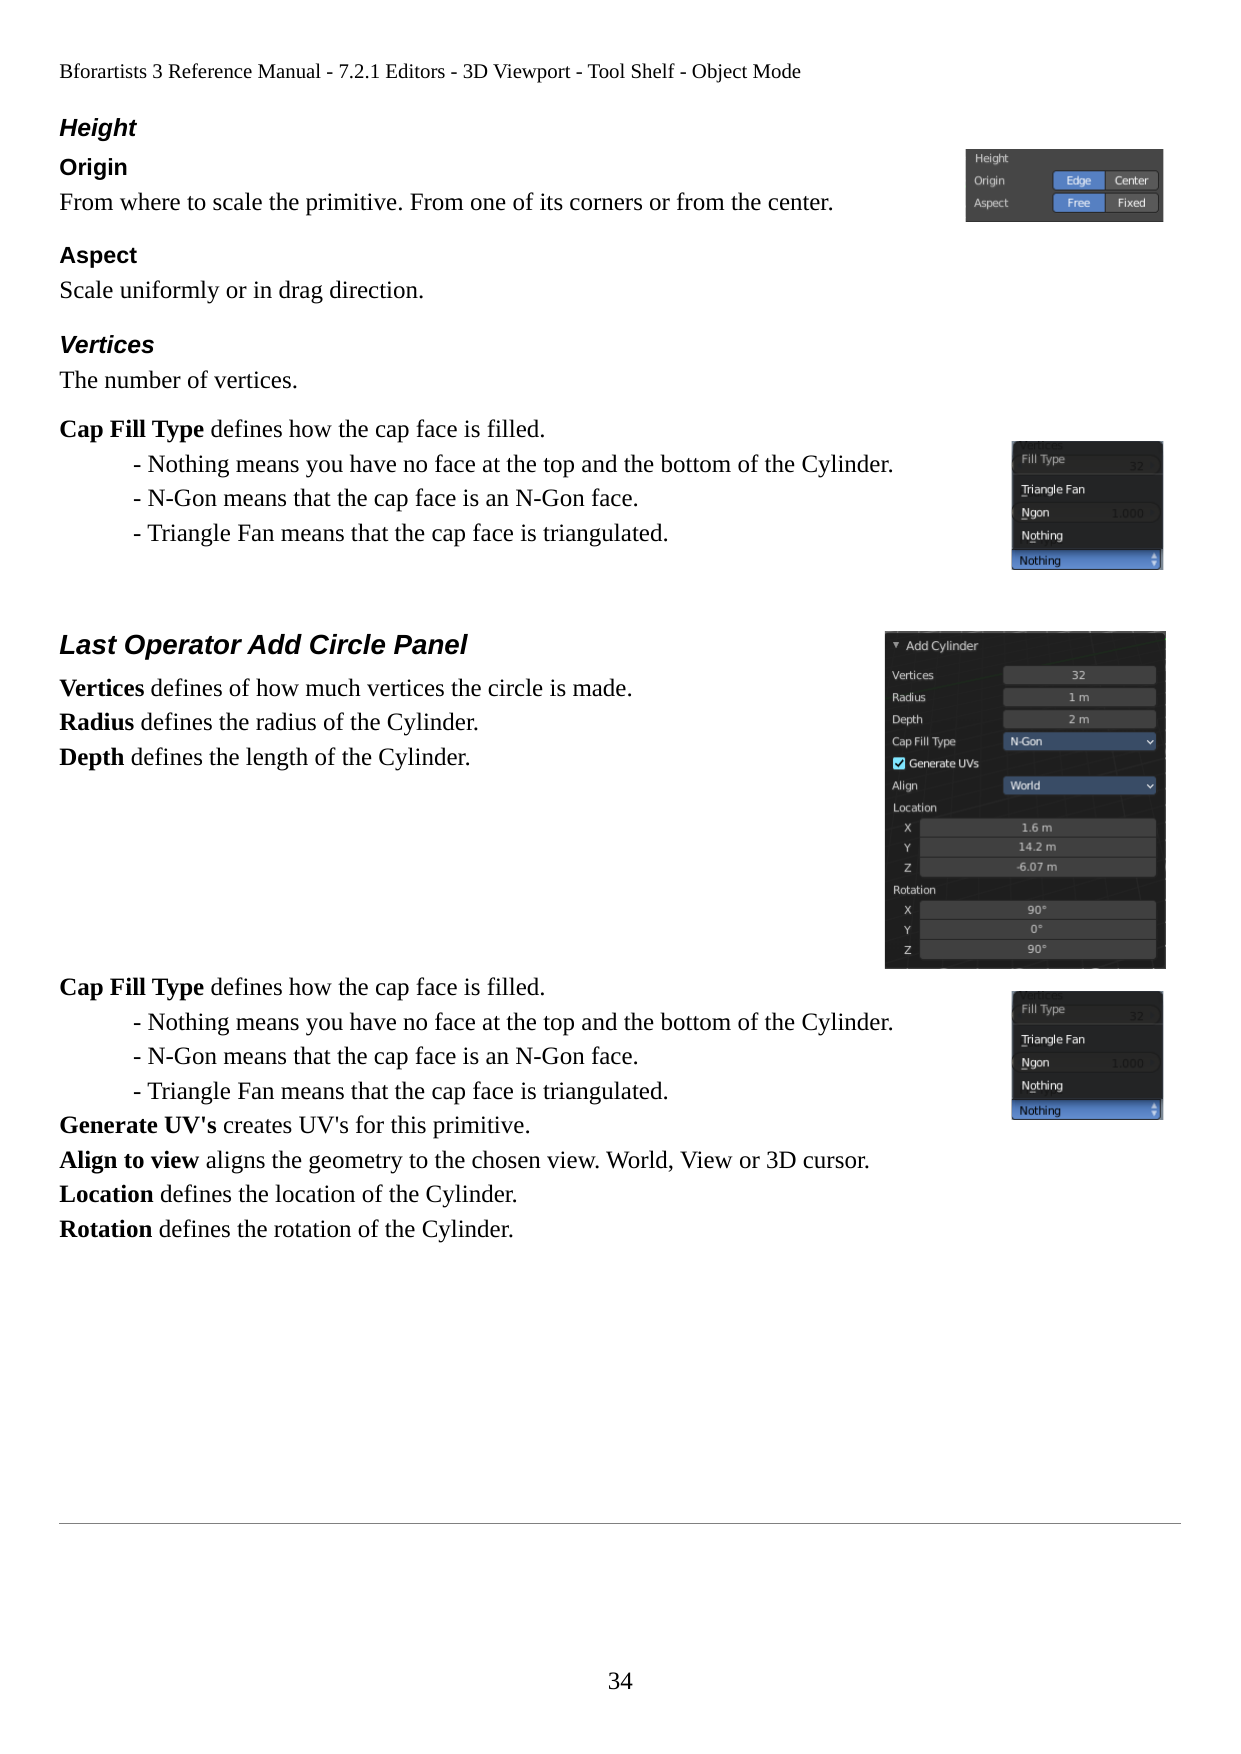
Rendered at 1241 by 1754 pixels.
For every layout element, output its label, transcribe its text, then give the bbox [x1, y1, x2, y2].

subtitle Aspect [59, 242, 1181, 269]
subtitle Last Operator Add Circle Panel [59, 628, 1181, 660]
subtitle [1164, 154, 1181, 180]
picture [965, 149, 1164, 222]
text Vertices defines of how much vertices the circle is made. Radius defines the radius of the Cylinder. Depth defines the length of the Cylinder. [59, 673, 884, 770]
picture [1011, 441, 1164, 570]
subtitle Vertices [59, 330, 1181, 359]
text Cap Fill Type defines how the cap face is filled. - Nothing means you have no face at the top and the bottom of the Cylinder. - N-Gon means that the cap face is an N-Gon face. - Triangle Fan means that the cap face is triangulated. Generate UV's creates UV's for this primitive. Align to view aligns the geometry to the chosen view. World, View or 3D cursor. Location defines the location of the Cylinder. Rotation defines the rotation of the Cylinder. [59, 938, 1181, 1242]
picture [1011, 991, 1164, 1120]
picture [884, 631, 1166, 969]
subtitle Height [59, 113, 1181, 141]
text Cap Fill Type defines how the cap face is filled. - Nothing means you have no face at the top and the bottom of the Cylinder. - N-Gon means that the cap face is an N-Gon face. - Triangle Fan means that the cap face is triangulated. [59, 414, 1181, 546]
text Scale uniformly or in drag direction. [59, 275, 1181, 304]
subtitle Origin [59, 154, 965, 180]
text From where to scale the primitive. From one of its corners or from the center. [59, 187, 965, 215]
text The number of vertices. [59, 365, 1181, 394]
